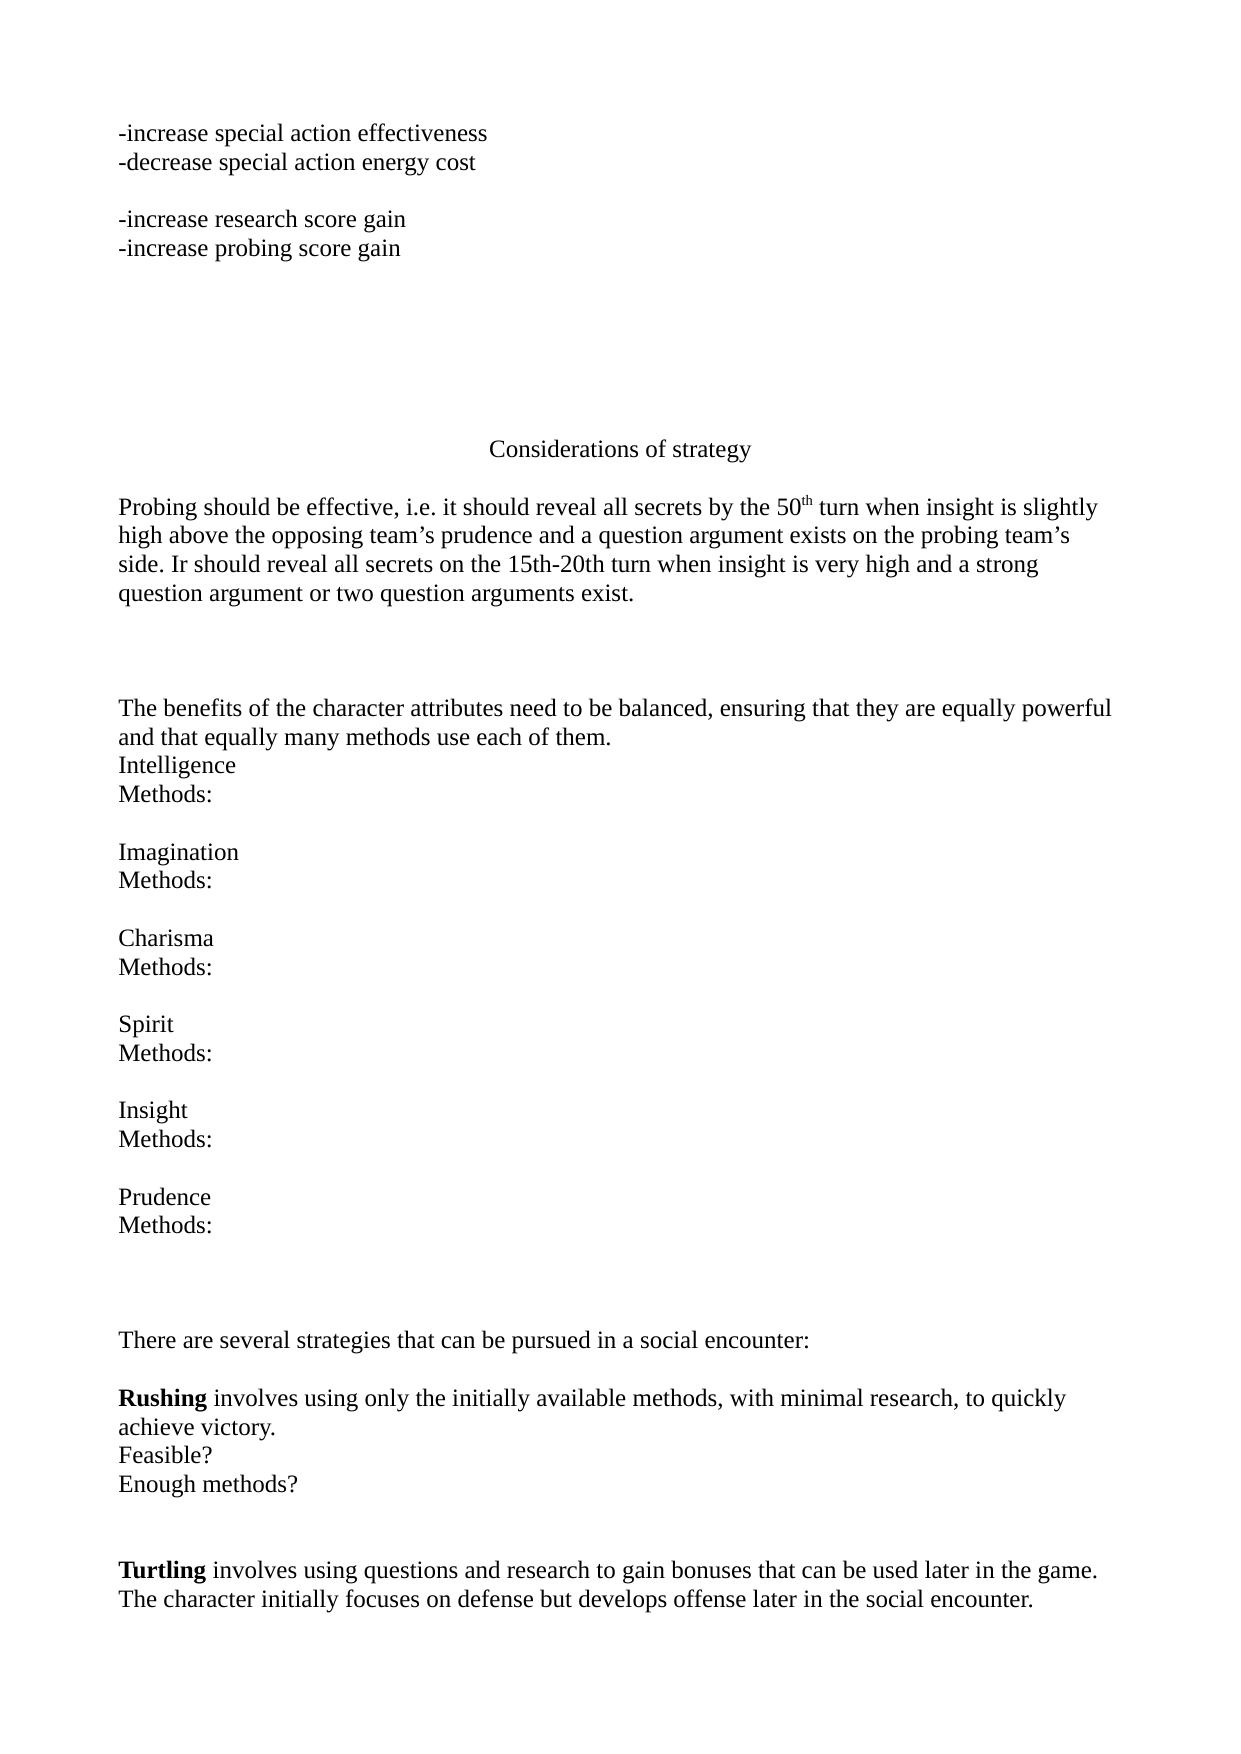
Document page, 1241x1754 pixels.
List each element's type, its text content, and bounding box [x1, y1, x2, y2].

text Imagination [118, 837, 1122, 866]
text -increase special action effectiveness [118, 118, 1122, 147]
text Methods: [118, 1124, 1122, 1153]
text Methods: [118, 1038, 1122, 1067]
text Prudence [118, 1182, 1122, 1211]
text Enough methods? [118, 1469, 1122, 1498]
text Methods: [118, 1211, 1122, 1239]
text Charisma [118, 923, 1122, 952]
text -increase probing score gain [118, 233, 1122, 262]
text Probing should be effective, i.e. it should reveal all secrets by the 50th turn when insight is slightly high above the opposing team’s prudence and a question argument exists on the probing team’s side. Ir should reveal all secrets on the 15th-20th turn when insight is very high and a strong question argument or two question arguments exist. [118, 492, 1122, 607]
text Methods: [118, 866, 1122, 894]
text -increase research score gain [118, 204, 1122, 233]
text -decrease special action energy cost [118, 147, 1122, 176]
text Methods: [118, 779, 1122, 808]
text The benefits of the character attributes need to be balanced, ensuring that they are equally powerful and that equally many methods use each of them. [118, 693, 1122, 751]
text There are several strategies that can be pursued in a social encounter: [118, 1326, 1122, 1354]
text Feasible? [118, 1441, 1122, 1469]
text Insight [118, 1096, 1122, 1124]
text Turtling involves using questions and research to gain bonuses that can be used later in the game. The character initially focuses on defense but develops offense later in the social encounter. [118, 1556, 1122, 1613]
text Rushing involves using only the initially available methods, with minimal research, to quickly achieve victory. [118, 1383, 1122, 1441]
text Spirit [118, 1009, 1122, 1038]
text Methods: [118, 952, 1122, 981]
text Considerations of strategy [118, 434, 1122, 463]
text Intelligence [118, 751, 1122, 779]
